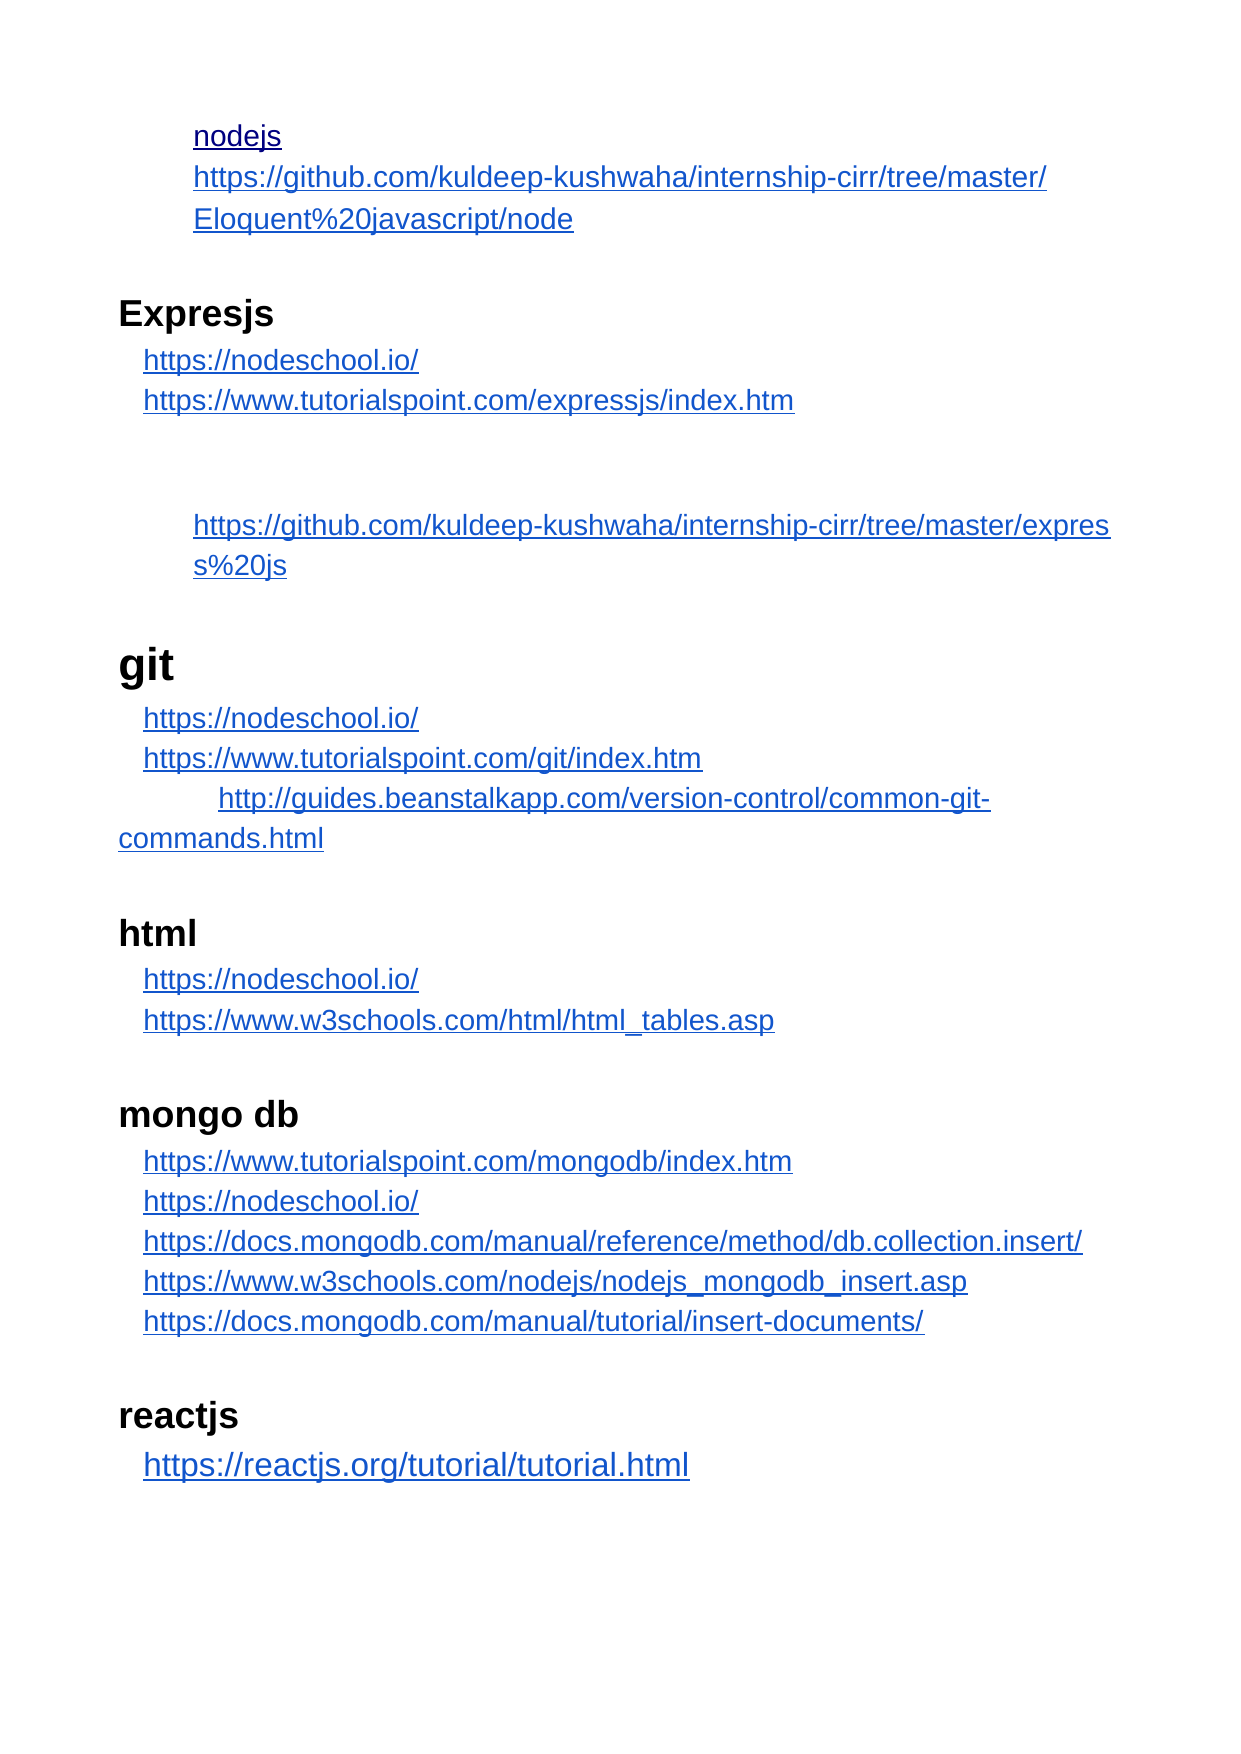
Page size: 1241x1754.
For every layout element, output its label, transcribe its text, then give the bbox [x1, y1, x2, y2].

text mongo db [118, 1092, 1122, 1135]
text https://reactjs.org/tutorial/tutorial.html [118, 1445, 1122, 1484]
text https://www.tutorialspoint.com/git/index.htm [118, 741, 1122, 774]
text http://guides.beanstalkapp.com/version-control/common-git-commands.html [118, 781, 1122, 855]
text https://nodeschool.io/ [118, 701, 1122, 734]
text git [118, 638, 1122, 690]
text https://github.com/kuldeep-kushwaha/internship-cirr/tree/master/Eloquent%20javascript/node [193, 159, 1122, 236]
text https://www.w3schools.com/nodejs/nodejs_mongodb_insert.asp [118, 1264, 1122, 1298]
text https://www.tutorialspoint.com/mongodb/index.htm [118, 1143, 1122, 1177]
text https://docs.mongodb.com/manual/reference/method/db.collection.insert/ [118, 1224, 1122, 1257]
text Expresjs [118, 292, 1122, 335]
text https://nodeschool.io/ [118, 343, 1122, 377]
text reactjs [118, 1394, 1122, 1437]
text https://github.com/kuldeep-kushwaha/internship-cirr/tree/master/express%20js [193, 473, 1122, 582]
text https://nodeschool.io/ [118, 1184, 1122, 1217]
text https://nodeschool.io/ [118, 962, 1122, 996]
text nodejs [193, 118, 1122, 153]
text https://docs.mongodb.com/manual/tutorial/insert-documents/ [118, 1304, 1122, 1338]
text https://www.tutorialspoint.com/expressjs/index.htm [118, 383, 1122, 417]
text html [118, 911, 1122, 954]
text https://www.w3schools.com/html/html_tables.asp [118, 1003, 1122, 1036]
